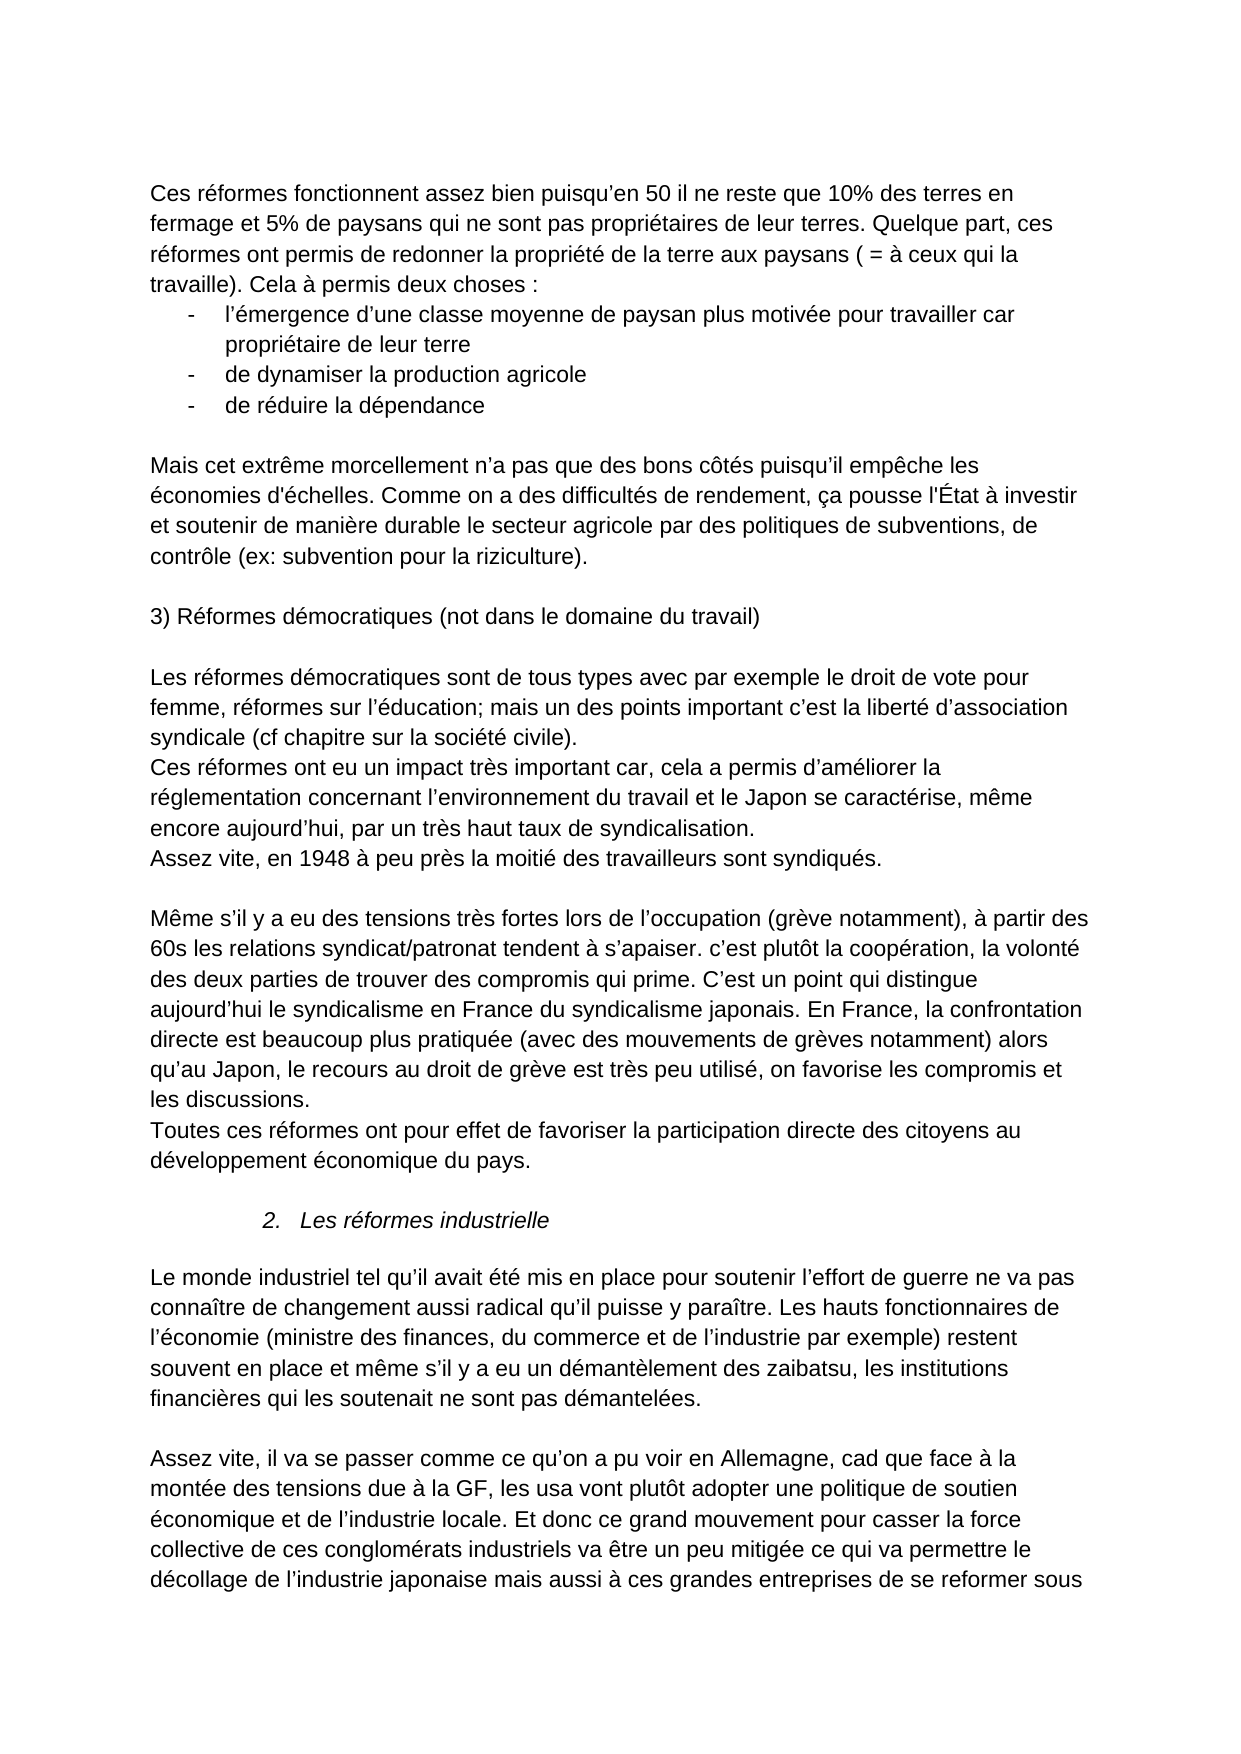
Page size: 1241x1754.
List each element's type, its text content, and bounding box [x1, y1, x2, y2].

text Les réformes démocratiques sont de tous types avec par exemple le droit de vote pour femme, réformes sur l’éducation; mais un des points important c’est la liberté d’association syndicale (cf chapitre sur la société civile). [150, 663, 1090, 750]
text Assez vite, en 1948 à peu près la moitié des travailleurs sont syndiqués. [150, 845, 1090, 871]
text Ces réformes fonctionnent assez bien puisqu’en 50 il ne reste que 10% des terres en fermage et 5% de paysans qui ne sont pas propriétaires de leur terres. Quelque part, ces réformes ont permis de redonner la propriété de la terre aux paysans ( = à ceux qui la travaille). Cela à permis deux choses : [150, 180, 1090, 297]
list de réduire la dépendance [187, 392, 1090, 418]
subtitle Les réformes industrielle [262, 1207, 1090, 1234]
text Ces réformes ont eu un impact très important car, cela a permis d’améliorer la réglementation concernant l’environnement du travail et le Japon se caractérise, même encore aujourd’hui, par un très haut taux de syndicalisation. [150, 754, 1090, 841]
text Le monde industriel tel qu’il avait été mis en place pour soutenir l’effort de guerre ne va pas connaître de changement aussi radical qu’il puisse y paraître. Les hauts fonctionnaires de l’économie (ministre des finances, du commerce et de l’industrie par exemple) restent souvent en place et même s’il y a eu un démantèlement des zaibatsu, les institutions financières qui les soutenait ne sont pas démantelées. [150, 1264, 1090, 1411]
text Toutes ces réformes ont pour effet de favoriser la participation directe des citoyens au développement économique du pays. [150, 1117, 1090, 1173]
text Mais cet extrême morcellement n’a pas que des bons côtés puisqu’il empêche les économies d'échelles. Comme on a des difficultés de rendement, ça pousse l'État à investir et soutenir de manière durable le secteur agricole par des politiques de subventions, de contrôle (ex: subvention pour la riziculture). [150, 452, 1090, 569]
text Même s’il y a eu des tensions très fortes lors de l’occupation (grève notamment), à partir des 60s les relations syndicat/patronat tendent à s’apaiser. c’est plutôt la coopération, la volonté des deux parties de trouver des compromis qui prime. C’est un point qui distingue aujourd’hui le syndicalisme en France du syndicalisme japonais. En France, la confrontation directe est beaucoup plus pratiquée (avec des mouvements de grèves notamment) alors qu’au Japon, le recours au droit de grève est très peu utilisé, on favorise les compromis et les discussions. [150, 905, 1090, 1113]
text 3) Réformes démocratiques (not dans le domaine du travail) [150, 603, 1090, 629]
list de dynamiser la production agricole [187, 361, 1090, 388]
list l’émergence d’une classe moyenne de paysan plus motivée pour travailler car propriétaire de leur terre [187, 301, 1090, 358]
text Assez vite, il va se passer comme ce qu’on a pu voir en Allemagne, cad que face à la montée des tensions due à la GF, les usa vont plutôt adopter une politique de soutien économique et de l’industrie locale. Et donc ce grand mouvement pour casser la force collective de ces conglomérats industriels va être un peu mitigée ce qui va permettre le décollage de l’industrie japonaise mais aussi à ces grandes entreprises de se reformer sous [150, 1445, 1090, 1592]
